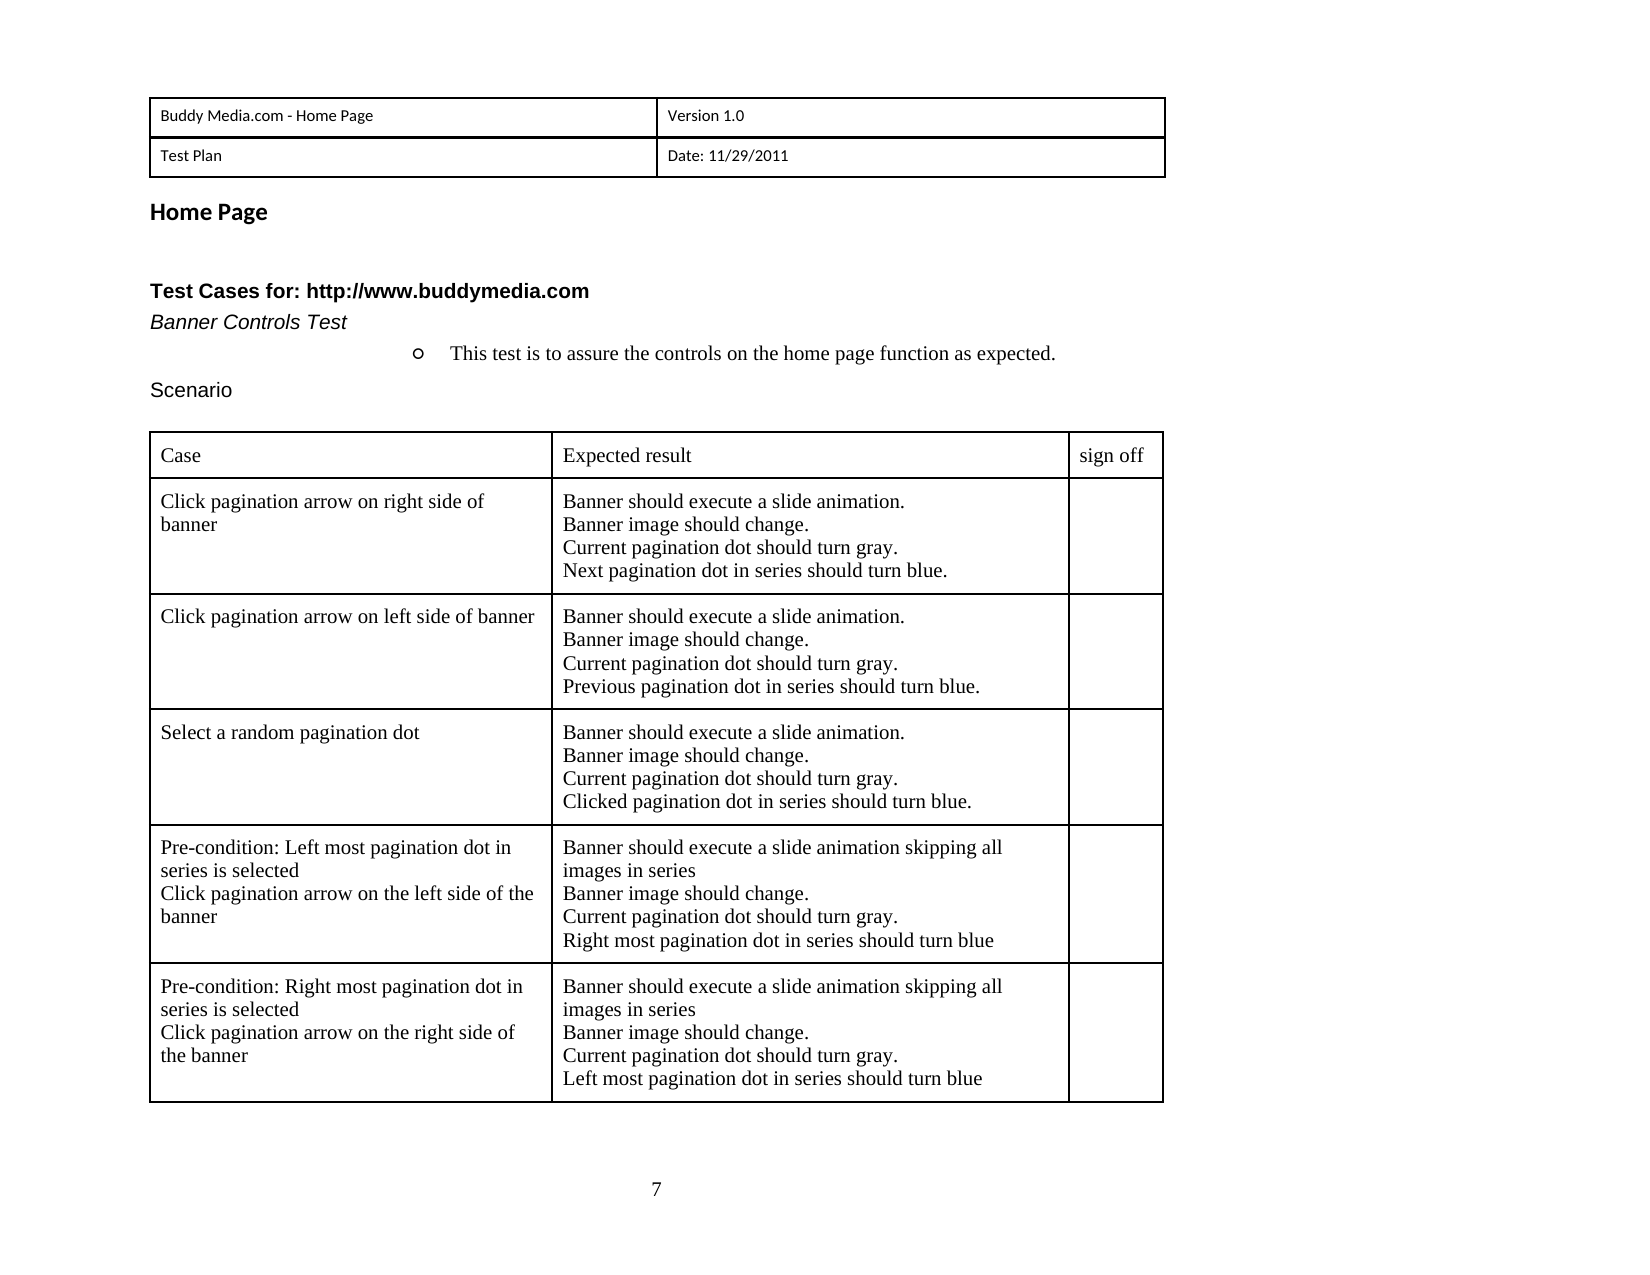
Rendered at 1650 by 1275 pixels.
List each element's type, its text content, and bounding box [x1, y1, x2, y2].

subtitle Banner Controls Test [150, 311, 1162, 334]
table_cell [1070, 964, 1162, 1101]
table_cell Select a random pagination dot [151, 710, 551, 823]
table_cell Banner should execute a slide animation. Banner image should change. Current pagination dot should turn gray. Previous pagination dot in series should turn blue. [553, 595, 1068, 708]
table_cell [1070, 479, 1162, 593]
table_cell Banner should execute a slide animation skipping all images in series Banner image should change. Current pagination dot should turn gray. Left most pagination dot in series should turn blue [553, 964, 1068, 1101]
table_header Case [151, 433, 551, 477]
table_cell [1070, 595, 1162, 708]
table_header sign off [1070, 433, 1162, 477]
list This test is to assure the controls on the home page function as expected. [412, 342, 1162, 366]
table_header Expected result [553, 433, 1068, 477]
subtitle Home Page [150, 201, 1162, 226]
subtitle Test Cases for: http://www.buddymedia.com [150, 279, 1162, 302]
subtitle Scenario [150, 378, 1162, 402]
table_cell [1070, 826, 1162, 962]
table_cell Pre-condition: Right most pagination dot in series is selected Click pagination arrow on the right side of the banner [151, 964, 551, 1101]
table_cell Banner should execute a slide animation. Banner image should change. Current pagination dot should turn gray. Clicked pagination dot in series should turn blue. [553, 710, 1068, 823]
table_cell Pre-condition: Left most pagination dot in series is selected Click pagination arrow on the left side of the banner [151, 826, 551, 962]
table_cell Click pagination arrow on right side of banner [151, 479, 551, 593]
table_cell Banner should execute a slide animation. Banner image should change. Current pagination dot should turn gray. Next pagination dot in series should turn blue. [553, 479, 1068, 593]
table_cell [1070, 710, 1162, 823]
table_cell Banner should execute a slide animation skipping all images in series Banner image should change. Current pagination dot should turn gray. Right most pagination dot in series should turn blue [553, 826, 1068, 962]
table_cell Click pagination arrow on left side of banner [151, 595, 551, 708]
